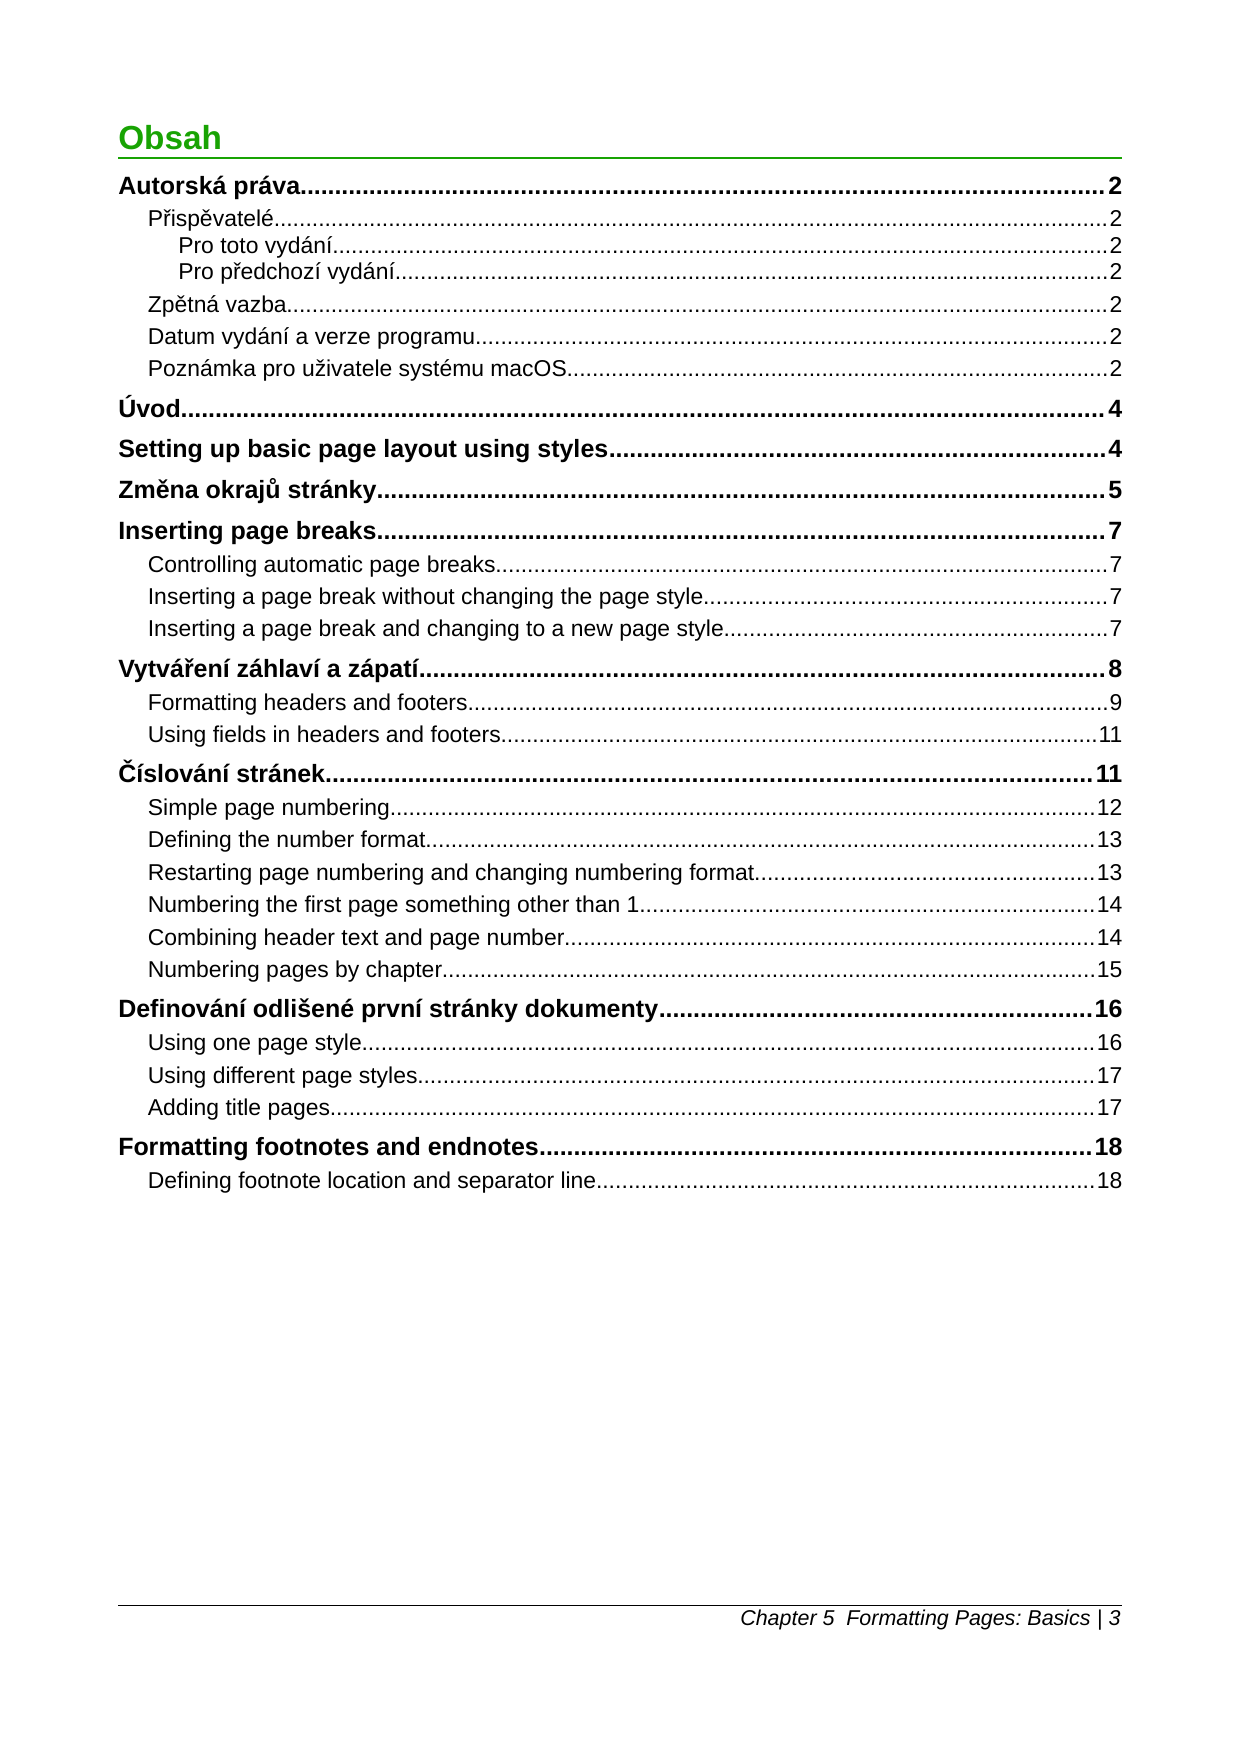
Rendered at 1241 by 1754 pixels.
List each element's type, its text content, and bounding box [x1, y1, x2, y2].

text Pro předchozí vydání 2 [178, 258, 1122, 284]
text Inserting a page break without changing the page style 7 [148, 583, 1122, 609]
text Adding title pages 17 [148, 1094, 1122, 1120]
text Pro toto vydání 2 [178, 232, 1122, 258]
text Vytváření záhlaví a zápatí 8 [118, 654, 1122, 682]
text Inserting page breaks 7 [118, 516, 1122, 544]
text Controlling automatic page breaks 7 [148, 551, 1122, 577]
text Using different page styles 17 [148, 1062, 1122, 1088]
text Combining header text and page number 14 [148, 924, 1122, 950]
text Autorská práva 2 [118, 171, 1122, 199]
text Using one page style 16 [148, 1029, 1122, 1056]
text Numbering the first page something other than 1 14 [148, 891, 1122, 918]
text Setting up basic page layout using styles 4 [118, 434, 1122, 463]
text Using fields in headers and footers 11 [148, 721, 1122, 747]
text Přispěvatelé 2 [148, 205, 1122, 232]
text Datum vydání a verze programu 2 [148, 323, 1122, 349]
text Inserting a page break and changing to a new page style 7 [148, 615, 1122, 642]
subtitle Obsah [118, 118, 1122, 157]
text Změna okrajů stránky 5 [118, 475, 1122, 504]
text Defining the number format 13 [148, 826, 1122, 853]
text Simple page numbering 12 [148, 794, 1122, 820]
text Defining footnote location and separator line 18 [148, 1167, 1122, 1193]
text Poznámka pro uživatele systému macOS 2 [148, 355, 1122, 382]
text Definování odlišené první stránky dokumenty 16 [118, 994, 1122, 1023]
text Číslování stránek 11 [118, 759, 1122, 788]
text Restarting page numbering and changing numbering format 13 [148, 859, 1122, 885]
text Úvod 4 [118, 394, 1122, 422]
text Zpětná vazba 2 [148, 291, 1122, 317]
text Formatting footnotes and endnotes 18 [118, 1132, 1122, 1161]
text Numbering pages by chapter 15 [148, 956, 1122, 982]
text Formatting headers and footers 9 [148, 688, 1122, 715]
